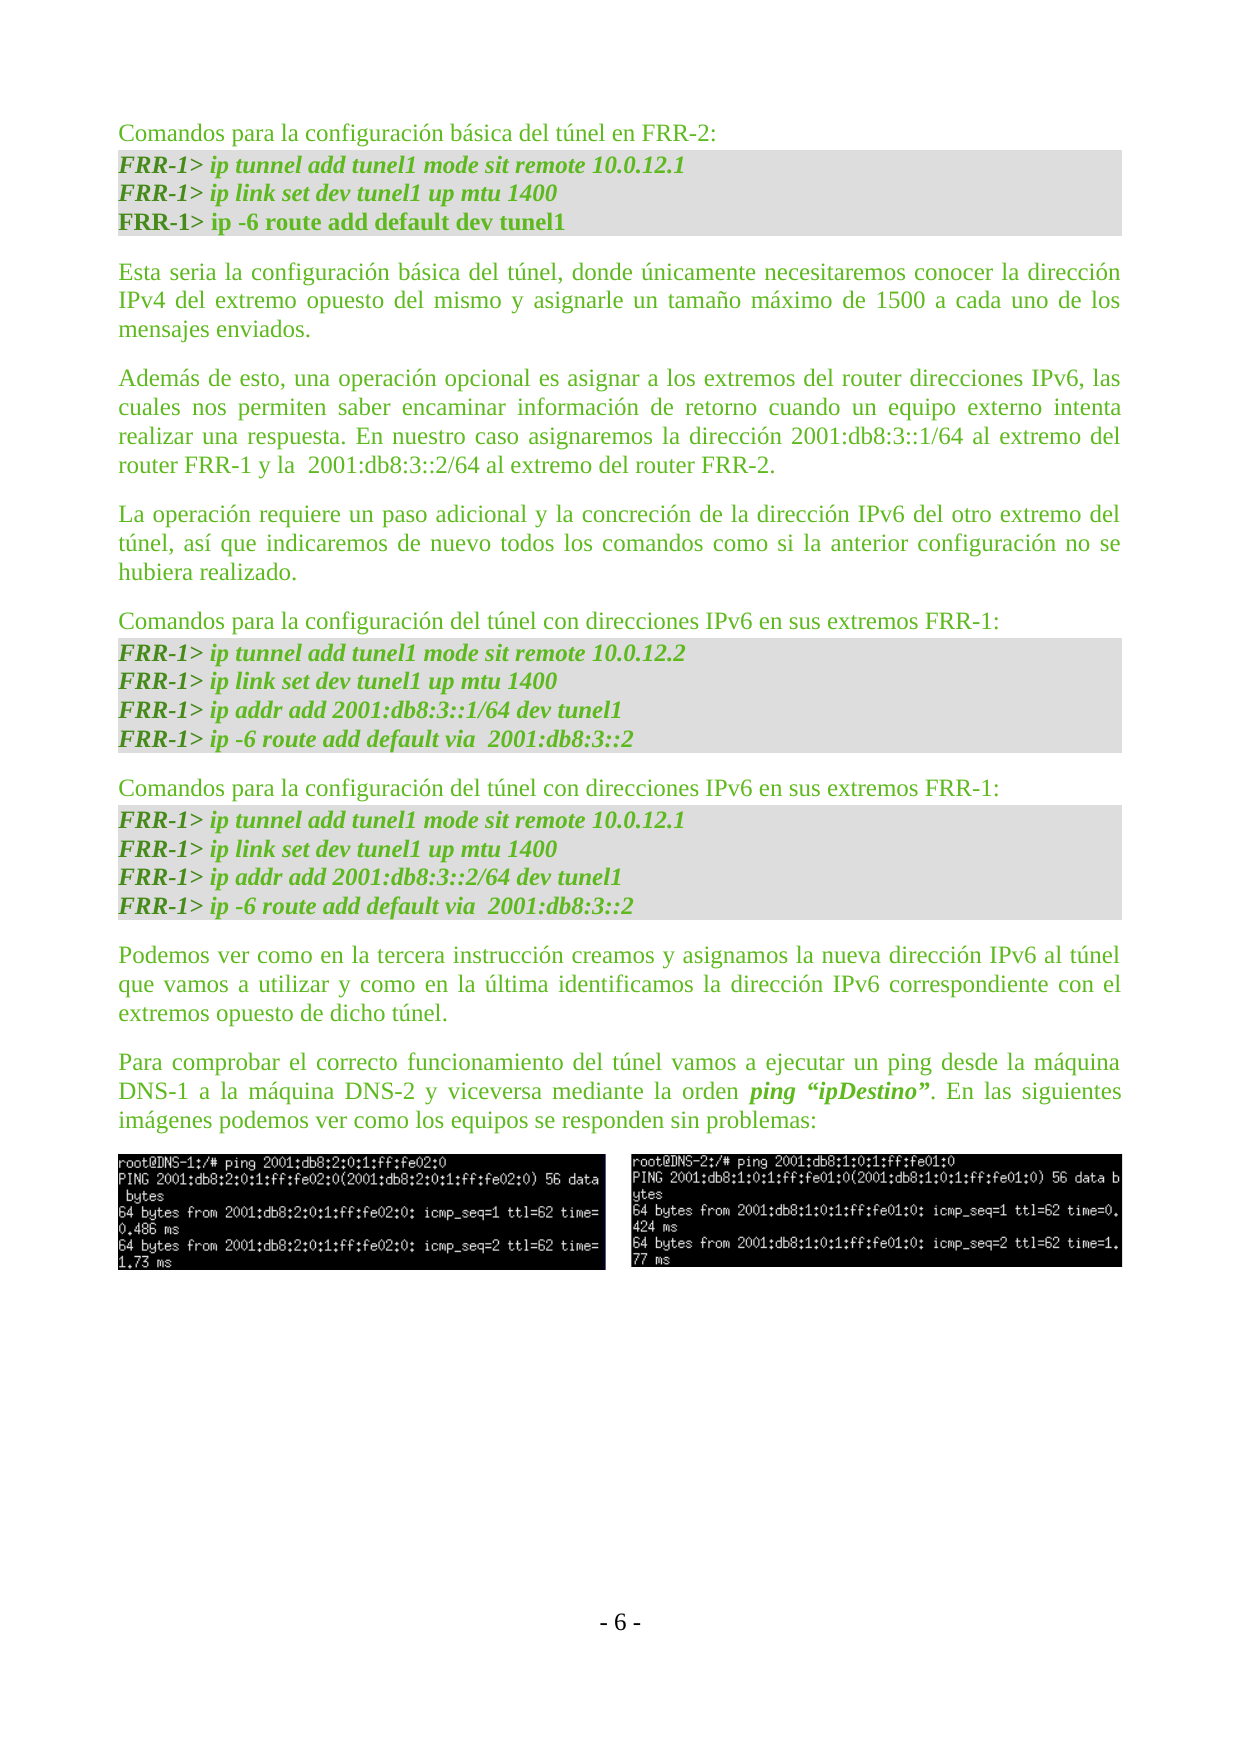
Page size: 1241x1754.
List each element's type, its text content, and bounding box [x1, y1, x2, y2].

text Además de esto, una operación opcional es asignar a los extremos del router direcciones IPv6, las cuales nos permiten saber encaminar información de retorno cuando un equipo externo intenta realizar una respuesta. En nuestro caso asignaremos la dirección 2001:db8:3::1/64 al extremo del router FRR-1 y la 2001:db8:3::2/64 al extremo del router FRR-2. [118, 363, 1122, 478]
text FRR-1> ip link set dev tunel1 up mtu 1400 [118, 666, 1122, 695]
text FRR-1> ip -6 route add default dev tunel1 [118, 207, 1122, 236]
text Podemos ver como en la tercera instrucción creamos y asignamos la nueva dirección IPv6 al túnel que vamos a utilizar y como en la última identificamos la dirección IPv6 correspondiente con el extremos opuesto de dicho túnel. [118, 941, 1122, 1027]
text FRR-1> ip tunnel add tunel1 mode sit remote 10.0.12.2 [118, 638, 1122, 666]
text FRR-1> ip -6 route add default via 2001:db8:3::2 [118, 724, 1122, 753]
text Comandos para la configuración del túnel con direcciones IPv6 en sus extremos FRR-1: [118, 773, 1122, 802]
text FRR-1> ip link set dev tunel1 up mtu 1400 [118, 834, 1122, 862]
text La operación requiere un paso adicional y la concreción de la dirección IPv6 del otro extremo del túnel, así que indicaremos de nuevo todos los comandos como si la anterior configuración no se hubiera realizado. [118, 499, 1122, 585]
text Comandos para la configuración del túnel con direcciones IPv6 en sus extremos FRR-1: [118, 606, 1122, 635]
picture [631, 1154, 1123, 1267]
text FRR-1> ip addr add 2001:db8:3::2/64 dev tunel1 [118, 862, 1122, 891]
text FRR-1> ip -6 route add default via 2001:db8:3::2 [118, 891, 1122, 920]
picture [118, 1154, 606, 1270]
text Comandos para la configuración básica del túnel en FRR-2: [118, 118, 1122, 147]
text FRR-1> ip tunnel add tunel1 mode sit remote 10.0.12.1 [118, 150, 1122, 178]
text FRR-1> ip link set dev tunel1 up mtu 1400 [118, 178, 1122, 207]
text FRR-1> ip tunnel add tunel1 mode sit remote 10.0.12.1 [118, 805, 1122, 834]
text FRR-1> ip addr add 2001:db8:3::1/64 dev tunel1 [118, 695, 1122, 724]
text Esta seria la configuración básica del túnel, donde únicamente necesitaremos conocer la dirección IPv4 del extremo opuesto del mismo y asignarle un tamaño máximo de 1500 a cada uno de los mensajes enviados. [118, 257, 1122, 343]
text Para comprobar el correcto funcionamiento del túnel vamos a ejecutar un ping desde la máquina DNS-1 a la máquina DNS-2 y viceversa mediante la orden ping “ipDestino”. En las siguientes imágenes podemos ver como los equipos se responden sin problemas: [118, 1047, 1122, 1134]
